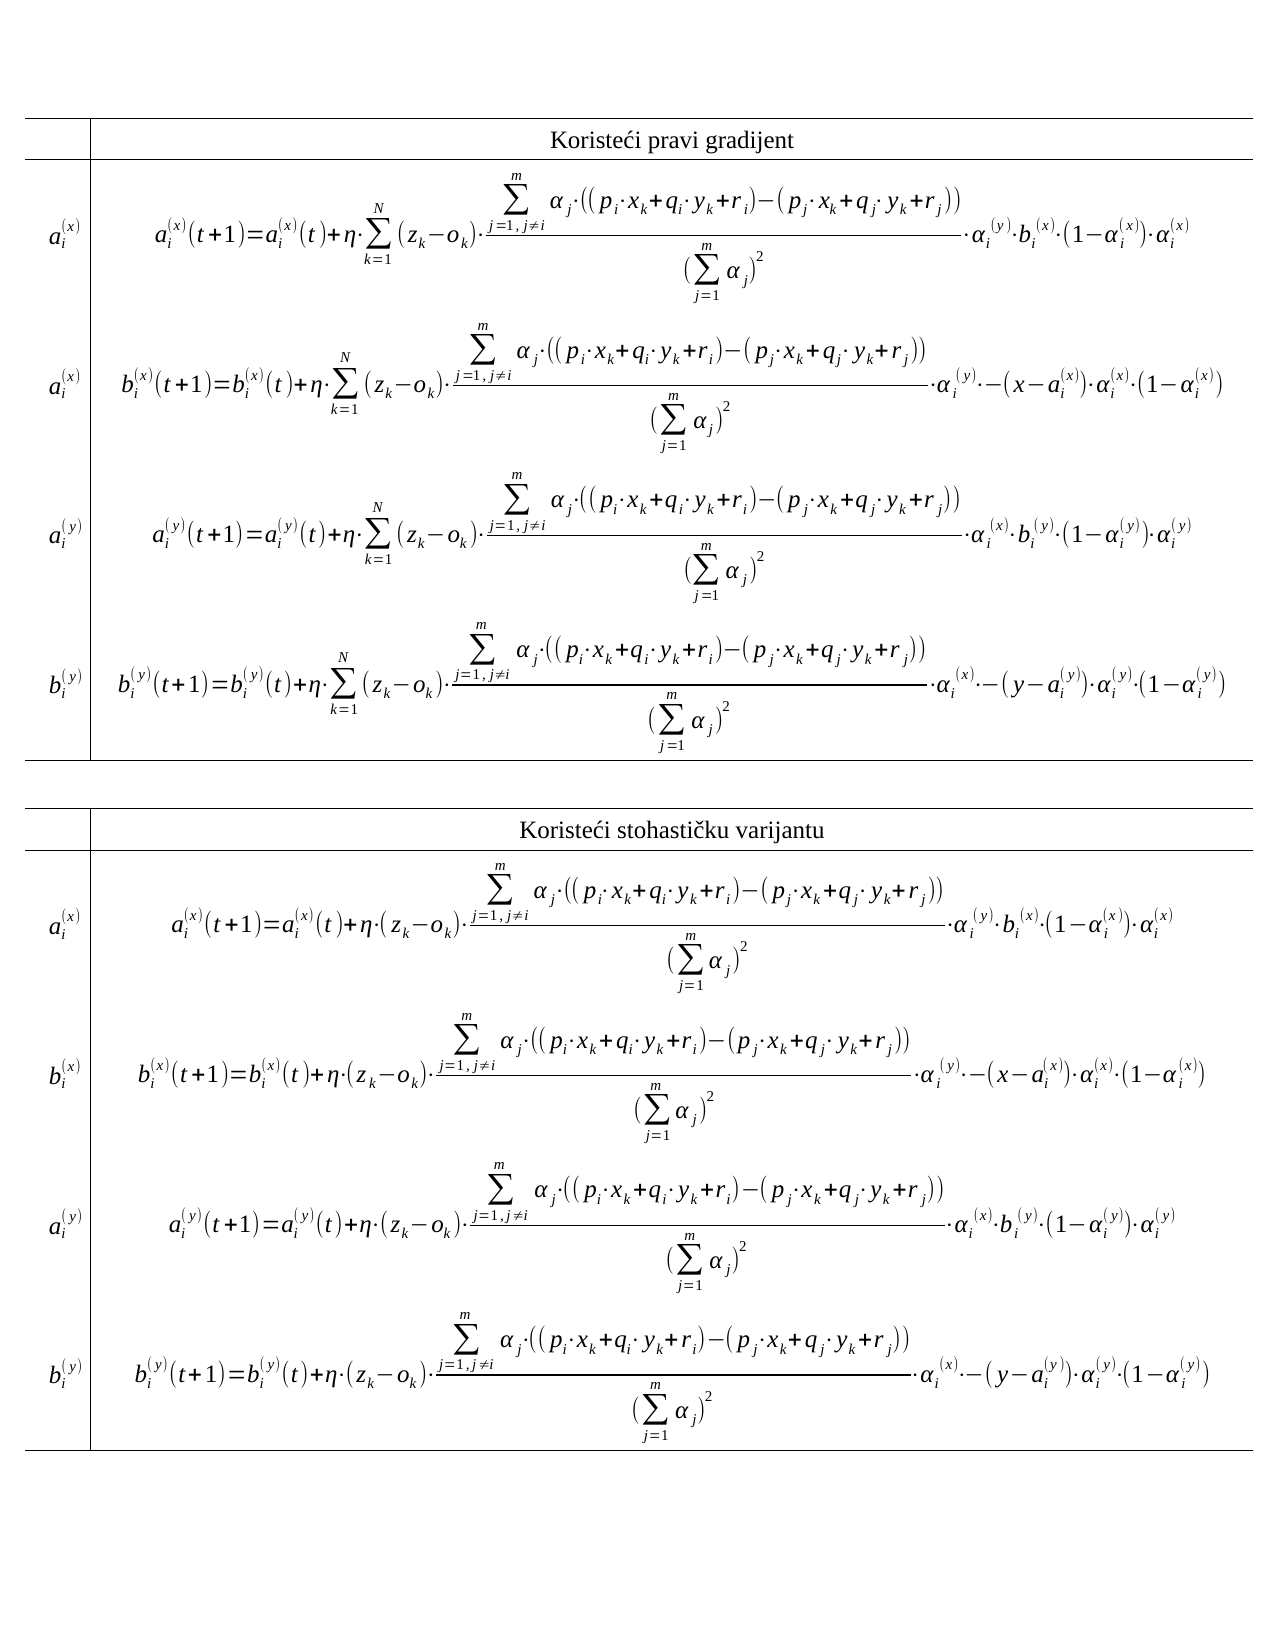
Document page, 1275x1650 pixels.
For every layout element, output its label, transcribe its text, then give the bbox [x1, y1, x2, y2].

table_cell [91, 851, 1253, 1000]
table_cell [25, 310, 90, 460]
table_cell [91, 160, 1253, 310]
table_cell [91, 1000, 1253, 1150]
table_cell [91, 1150, 1253, 1300]
table_cell [25, 1000, 90, 1150]
table_header Koristeći stohastičku varijantu [91, 809, 1253, 849]
table_cell [91, 310, 1253, 460]
table_cell [25, 160, 90, 310]
table_cell [25, 851, 90, 1000]
table_header Koristeći pravi gradijent [91, 119, 1253, 159]
table_cell [25, 1300, 90, 1450]
table_header [25, 119, 90, 159]
table_cell [25, 460, 90, 610]
table_cell [91, 610, 1253, 759]
table_cell [25, 1150, 90, 1300]
table_cell [91, 460, 1253, 610]
table_cell [25, 610, 90, 759]
table_cell [91, 1300, 1253, 1450]
table_header [25, 809, 90, 849]
